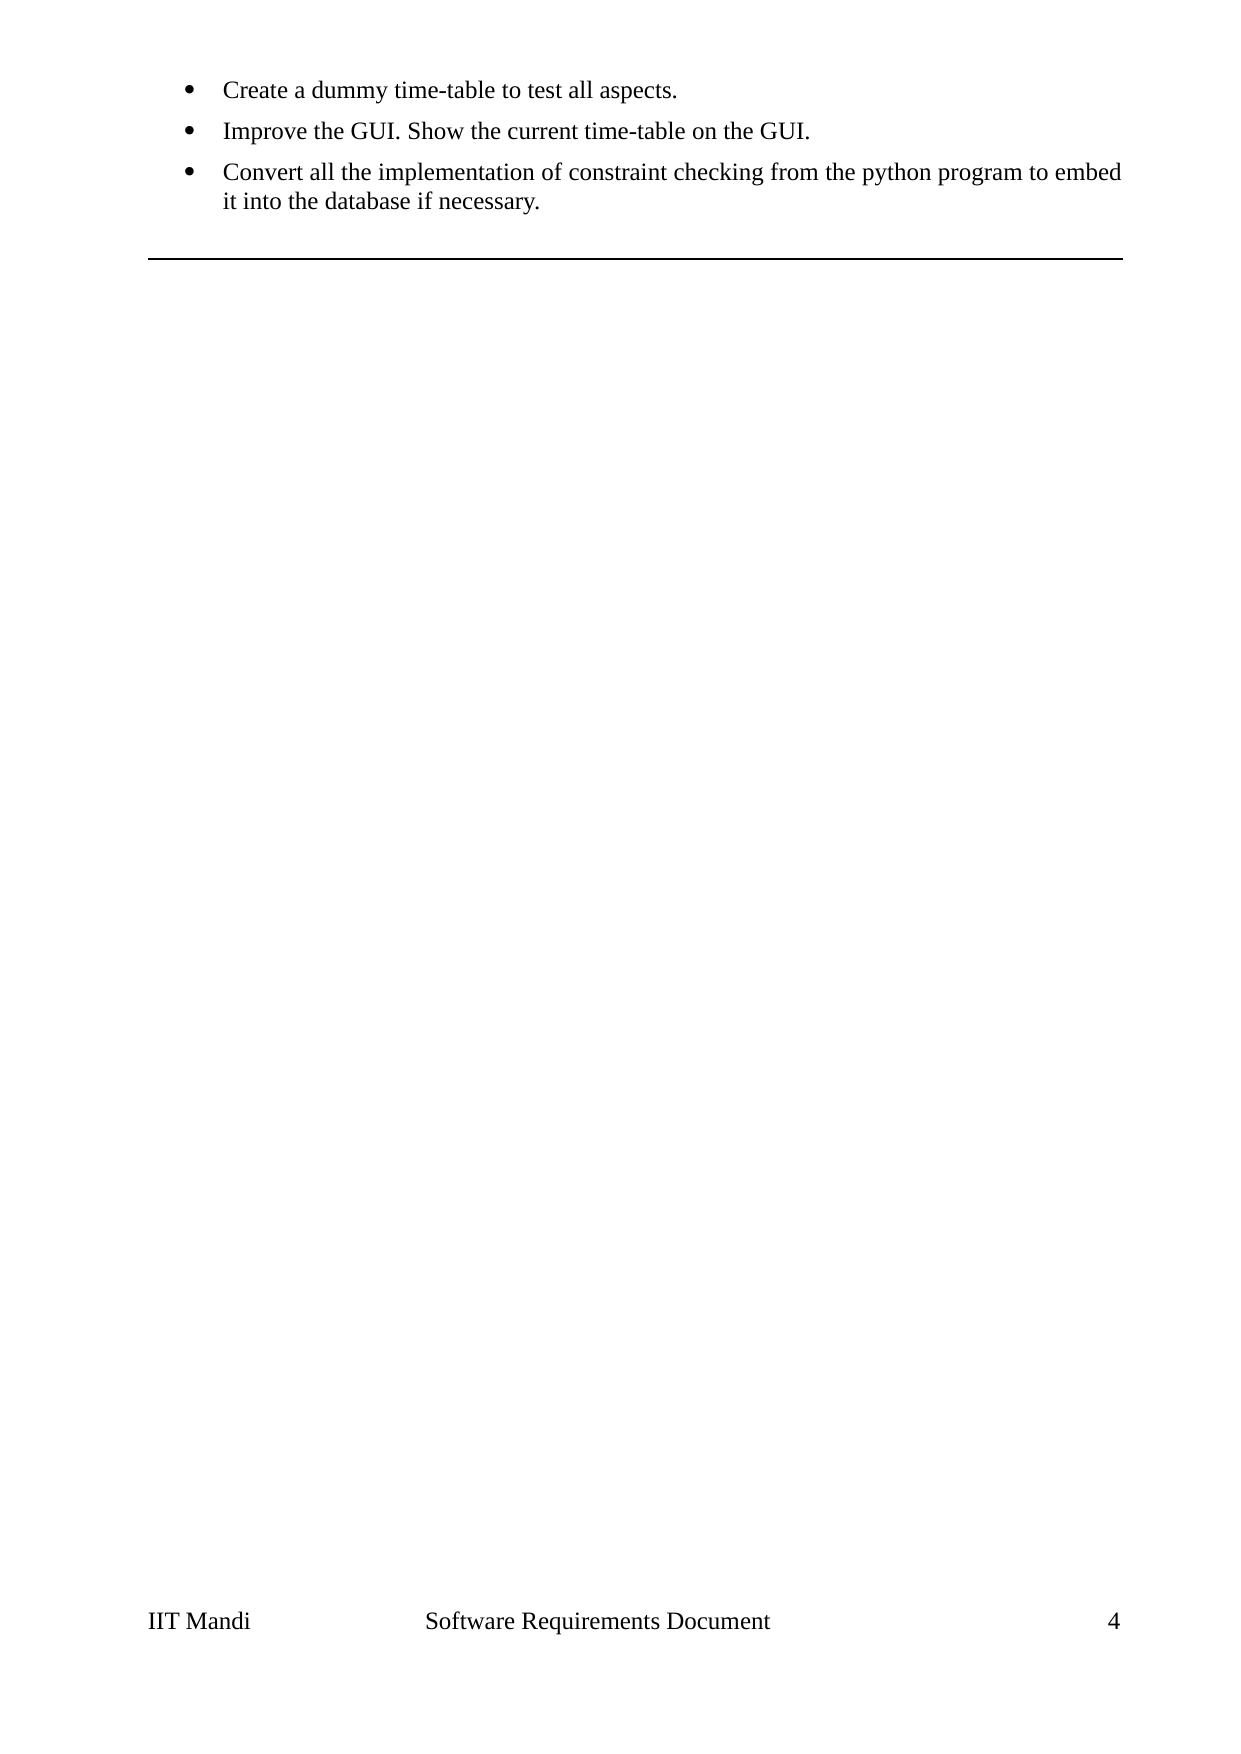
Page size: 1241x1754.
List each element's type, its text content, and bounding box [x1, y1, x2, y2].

list Improve the GUI. Show the current time-table on the GUI. [185, 116, 1123, 145]
list Convert all the implementation of constraint checking from the python program to embed it into the database if necessary. [185, 157, 1123, 215]
list Create a dummy time-table to test all aspects. [185, 75, 1123, 104]
